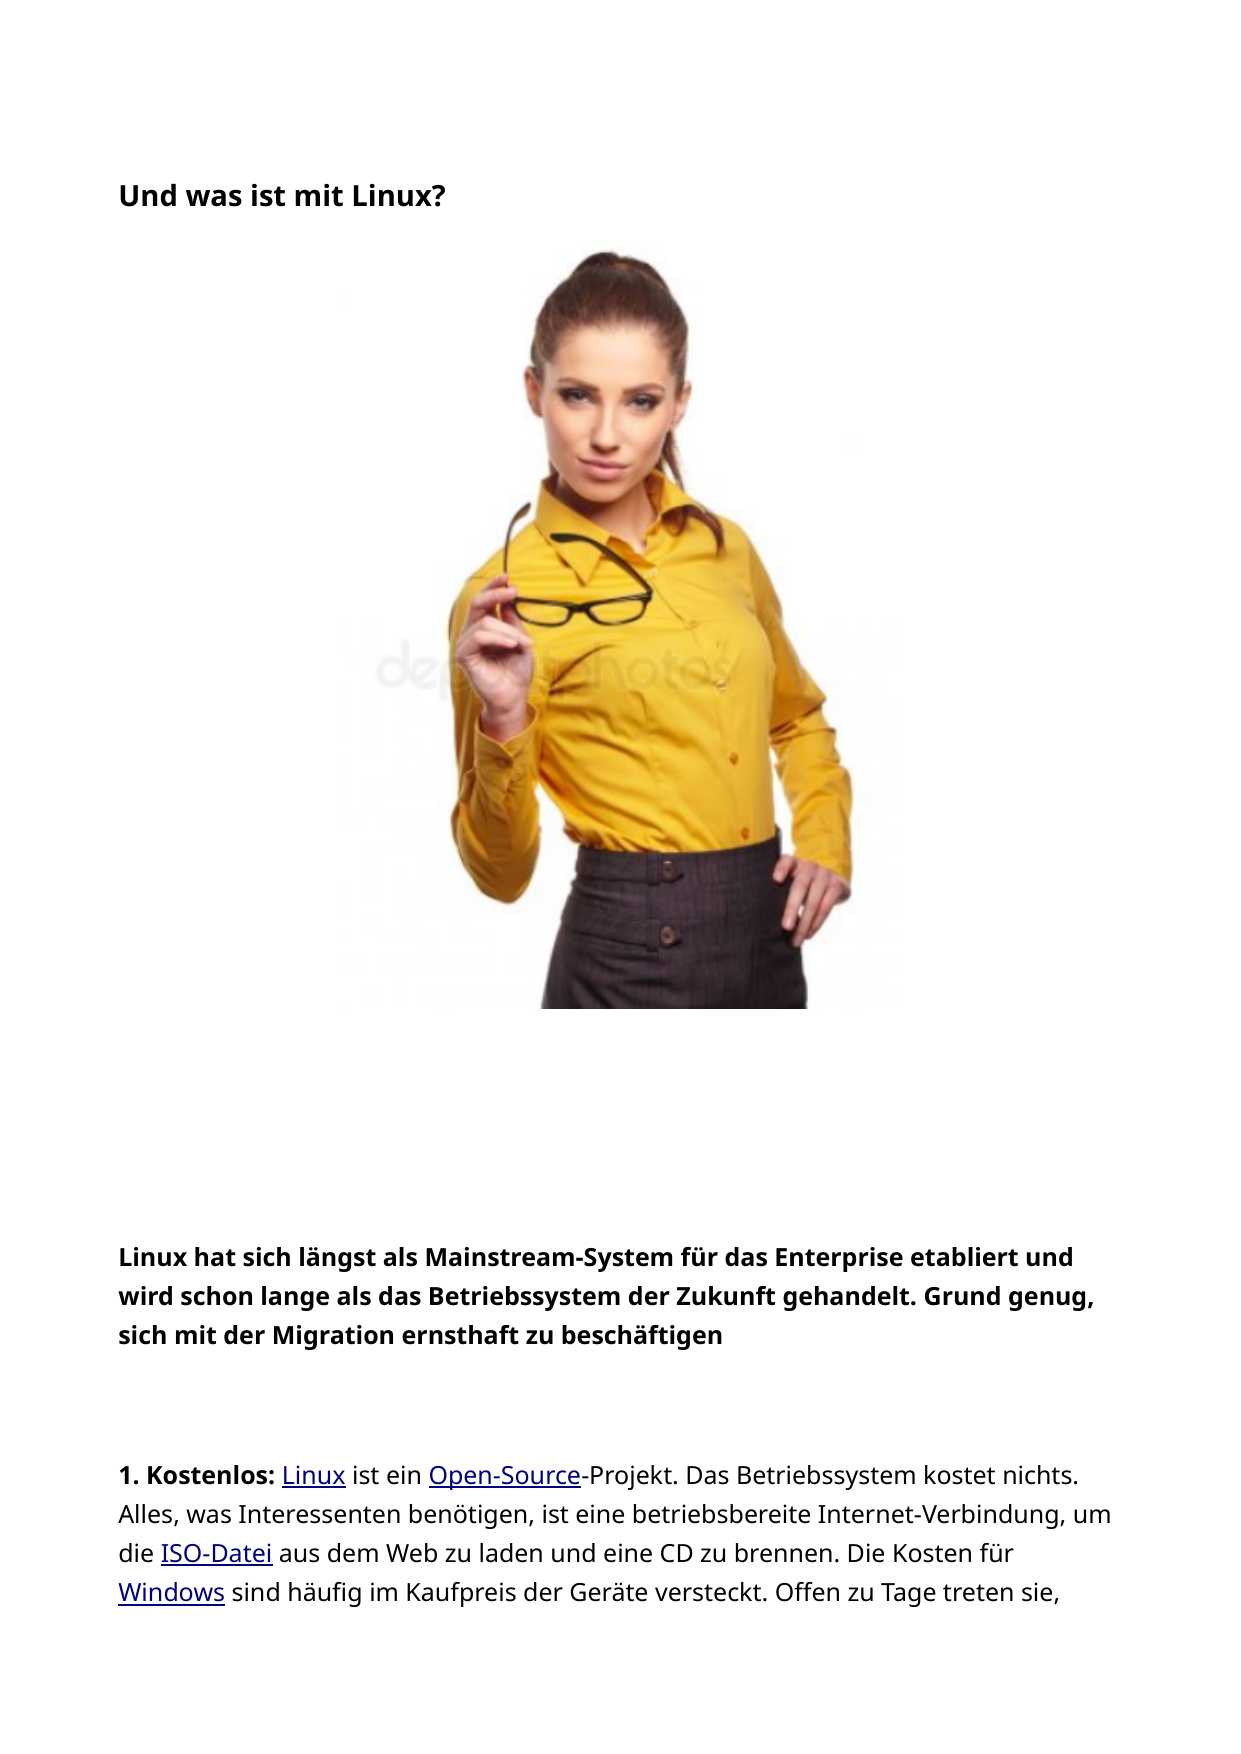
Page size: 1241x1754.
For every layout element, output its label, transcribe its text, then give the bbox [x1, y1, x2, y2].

text Linux hat sich längst als Mainstream-System für das Enterprise etabliert und wird schon lange als das Betriebssystem der Zukunft gehandelt. Grund genug, sich mit der Migration ernsthaft zu beschäftigen [118, 1239, 1122, 1352]
text 1. Kostenlos: Linux ist ein Open-Source-Projekt. Das Betriebssystem kostet nichts. Alles, was Interessenten benötigen, ist eine betriebsbereite Internet-Verbindung, um die ISO-Datei aus dem Web zu laden und eine CD zu brennen. Die Kosten für Windows sind häufig im Kaufpreis der Geräte versteckt. Offen zu Tage treten sie, [118, 1457, 1122, 1609]
picture [342, 232, 899, 1009]
text Und was ist mit Linux? [118, 175, 1122, 215]
